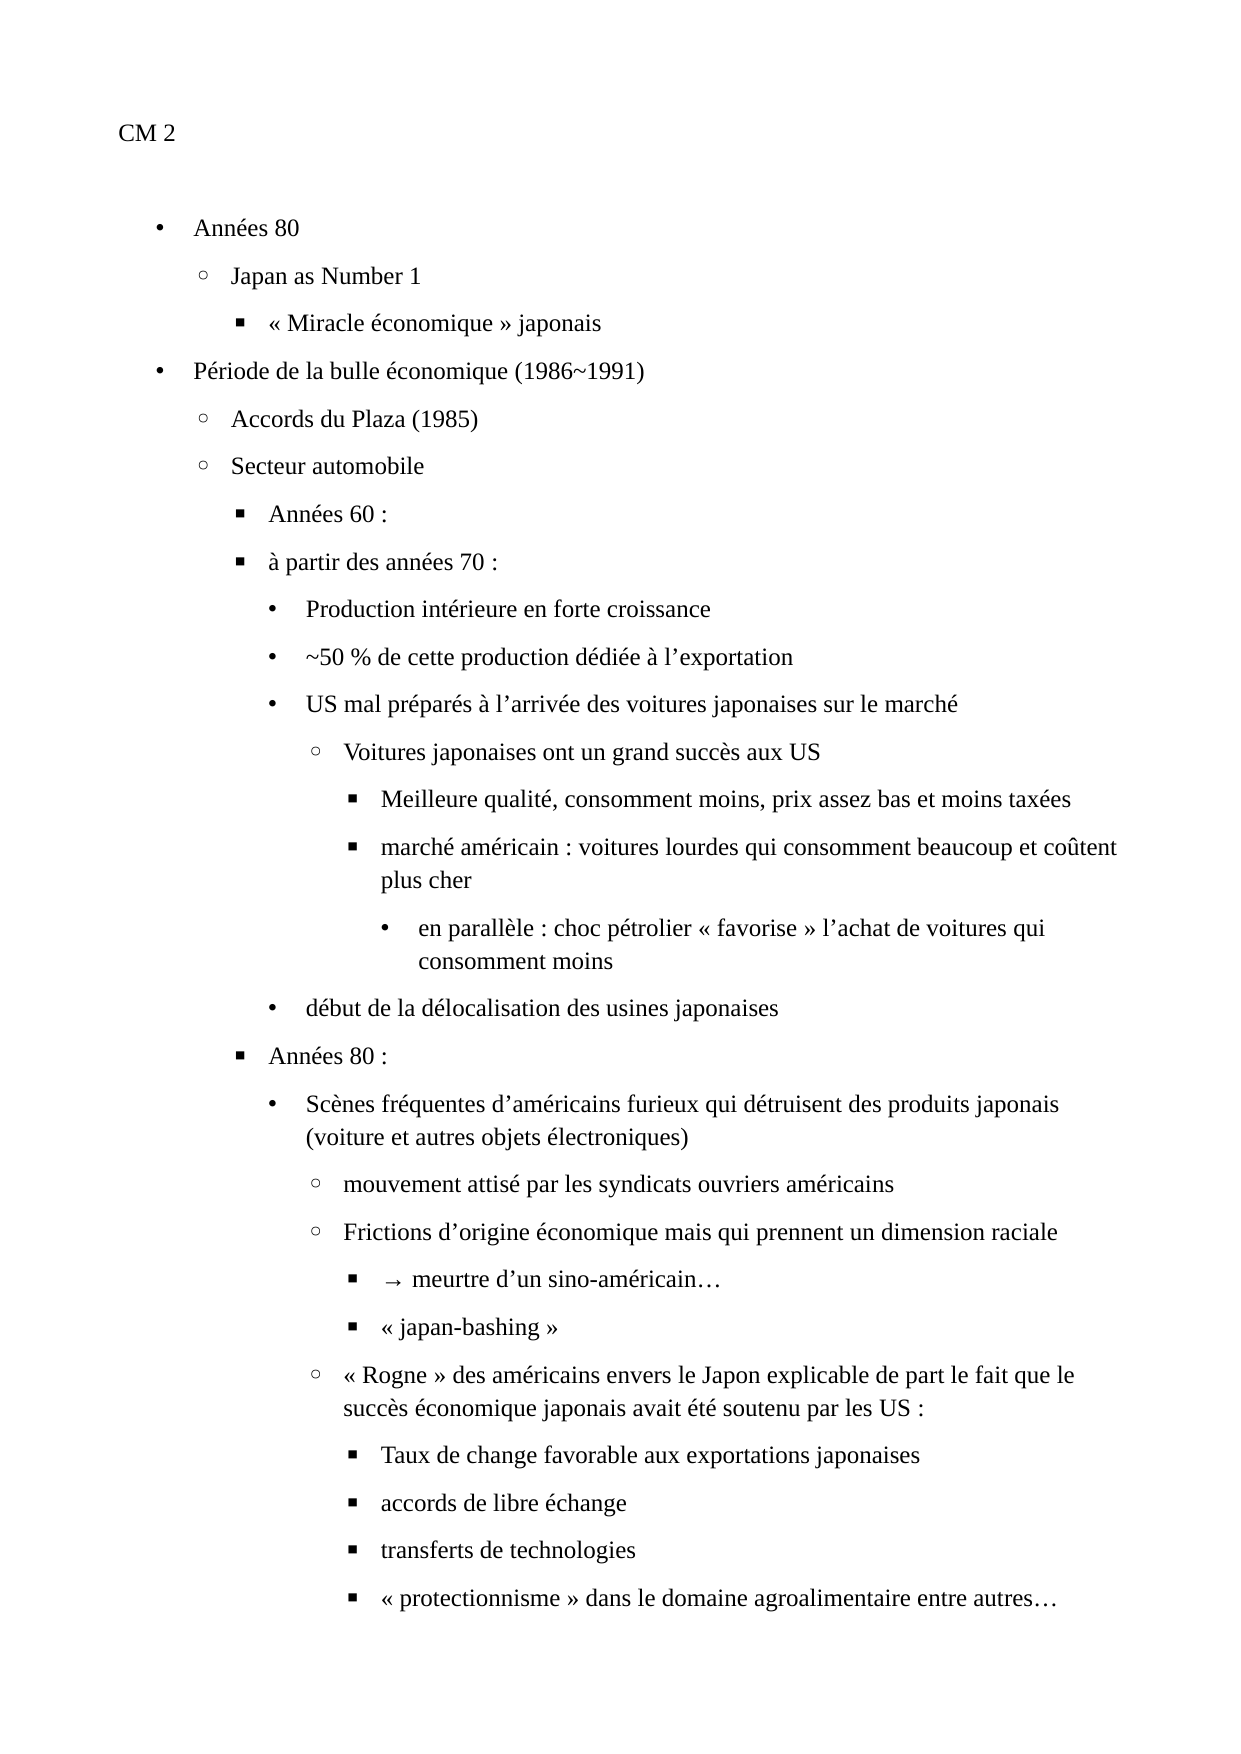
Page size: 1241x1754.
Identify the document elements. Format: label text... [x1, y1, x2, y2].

list US mal préparés à l’arrivée des voitures japonaises sur le marché [268, 689, 1122, 718]
list « Rogne » des américains envers le Japon explicable de part le fait que le succès économique japonais avait été soutenu par les US : [306, 1360, 1122, 1421]
list ~50 % de cette production dédiée à l’exportation [268, 642, 1122, 671]
list Meilleure qualité, consomment moins, prix assez bas et moins taxées [343, 784, 1122, 813]
list → meurtre d’un sino-américain… [343, 1264, 1122, 1293]
list Taux de change favorable aux exportations japonaises [343, 1440, 1122, 1469]
list accords de libre échange [343, 1488, 1122, 1517]
list Années 60 : [231, 499, 1122, 528]
list « Miracle économique » japonais [231, 308, 1122, 337]
list Période de la bulle économique (1986~1991) [156, 356, 1122, 385]
list Scènes fréquentes d’américains furieux qui détruisent des produits japonais (voiture et autres objets électroniques) [268, 1089, 1122, 1150]
list à partir des années 70 : [231, 547, 1122, 575]
list Secteur automobile [193, 451, 1122, 480]
list Frictions d’origine économique mais qui prennent un dimension raciale [306, 1217, 1122, 1246]
list Accords du Plaza (1985) [193, 404, 1122, 432]
list Japan as Number 1 [193, 261, 1122, 290]
list « protectionnisme » dans le domaine agroalimentaire entre autres… [343, 1583, 1122, 1612]
list Voitures japonaises ont un grand succès aux US [306, 737, 1122, 766]
list en parallèle : choc pétrolier « favorise » l’achat de voitures qui consomment moins [381, 913, 1122, 974]
list « japan-bashing » [343, 1312, 1122, 1341]
list Années 80 [156, 213, 1122, 242]
list mouvement attisé par les syndicats ouvriers américains [306, 1169, 1122, 1198]
text CM 2 [118, 118, 1122, 147]
list transferts de technologies [343, 1536, 1122, 1564]
list début de la délocalisation des usines japonaises [268, 993, 1122, 1022]
list Production intérieure en forte croissance [268, 594, 1122, 623]
list marché américain : voitures lourdes qui consomment beaucoup et coûtent plus cher [343, 832, 1122, 894]
list Années 80 : [231, 1041, 1122, 1070]
